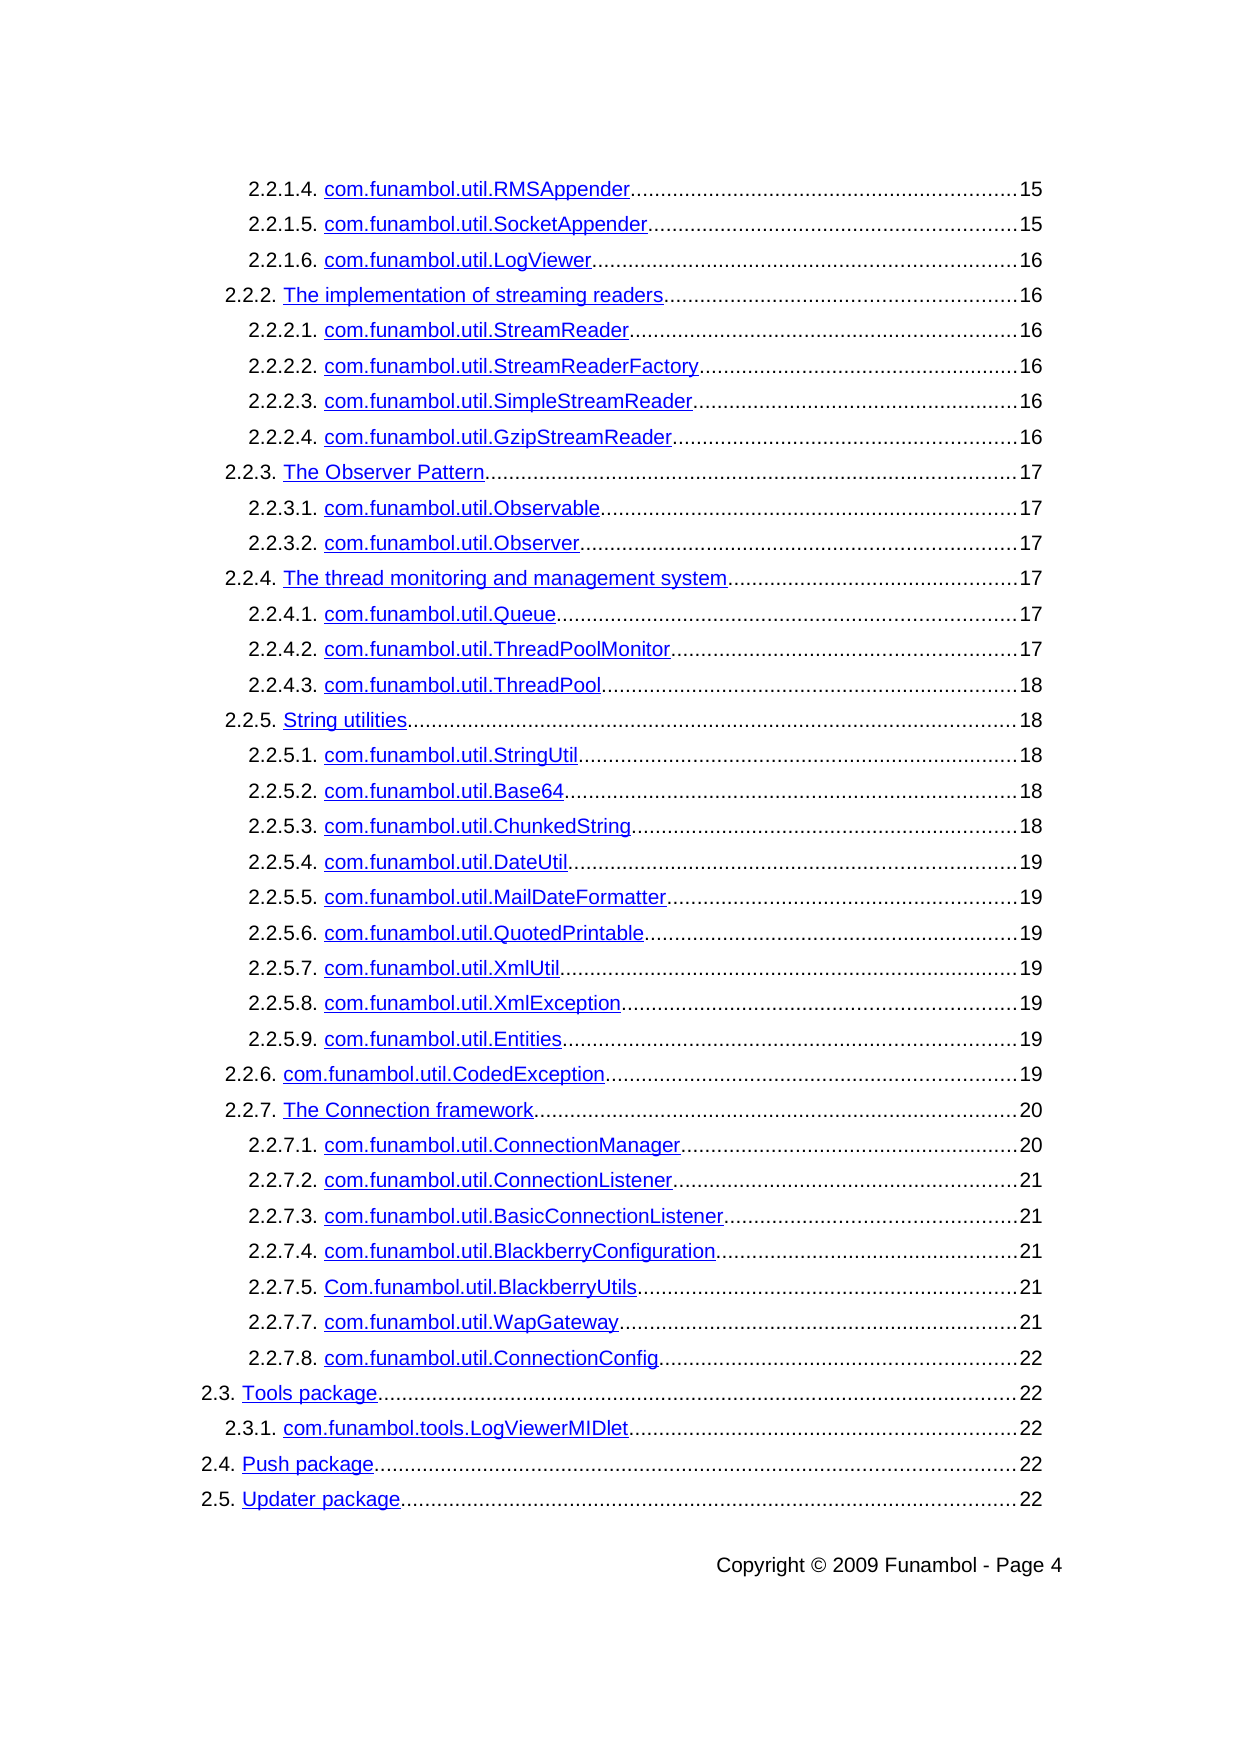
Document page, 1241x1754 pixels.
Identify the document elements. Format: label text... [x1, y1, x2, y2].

text 2.2.5.1. com.funambol.util.StringUtil 18 [177, 744, 1063, 767]
text 2.2.5.5. com.funambol.util.MailDateFormatter 19 [177, 886, 1063, 909]
text 2.2.5.4. com.funambol.util.DateUtil 19 [177, 850, 1063, 874]
text 2.2.7.7. com.funambol.util.WapGateway 21 [177, 1311, 1063, 1334]
text 2.3. Tools package 22 [177, 1381, 1063, 1405]
text 2.2.7. The Connection framework 20 [177, 1098, 1063, 1122]
text 2.2.1.6. com.funambol.util.LogViewer 16 [177, 248, 1063, 272]
text 2.2.2.3. com.funambol.util.SimpleStreamReader 16 [177, 390, 1063, 413]
text 2.4. Push package 22 [177, 1452, 1063, 1476]
text 2.2.4.1. com.funambol.util.Queue 17 [177, 602, 1063, 626]
text 2.5. Updater package 22 [177, 1488, 1063, 1511]
text 2.2.2.4. com.funambol.util.GzipStreamReader 16 [177, 425, 1063, 449]
text 2.2.6. com.funambol.util.CodedException 19 [177, 1063, 1063, 1086]
text 2.2.5.3. com.funambol.util.ChunkedString 18 [177, 815, 1063, 838]
text 2.2.7.3. com.funambol.util.BasicConnectionListener 21 [177, 1204, 1063, 1228]
text 2.2.4.3. com.funambol.util.ThreadPool 18 [177, 673, 1063, 697]
text 2.2.1.5. com.funambol.util.SocketAppender 15 [177, 213, 1063, 236]
text 2.2.5.2. com.funambol.util.Base64 18 [177, 779, 1063, 803]
text 2.2.2. The implementation of streaming readers 16 [177, 283, 1063, 307]
text 2.2.7.1. com.funambol.util.ConnectionManager 20 [177, 1133, 1063, 1157]
text 2.2.3.2. com.funambol.util.Observer 17 [177, 531, 1063, 555]
text 2.2.2.2. com.funambol.util.StreamReaderFactory 16 [177, 354, 1063, 378]
text 2.2.5.8. com.funambol.util.XmlException 19 [177, 992, 1063, 1015]
text 2.2.5.7. com.funambol.util.XmlUtil 19 [177, 956, 1063, 980]
text 2.2.7.2. com.funambol.util.ConnectionListener 21 [177, 1169, 1063, 1192]
text 2.2.1.4. com.funambol.util.RMSAppender 15 [177, 177, 1063, 201]
text 2.3.1. com.funambol.tools.LogViewerMIDlet 22 [177, 1417, 1063, 1440]
text 2.2.7.8. com.funambol.util.ConnectionConfig 22 [177, 1346, 1063, 1369]
text 2.2.7.5. Com.funambol.util.BlackberryUtils 21 [177, 1275, 1063, 1299]
text 2.2.5.6. com.funambol.util.QuotedPrintable 19 [177, 921, 1063, 944]
text 2.2.7.4. com.funambol.util.BlackberryConfiguration 21 [177, 1240, 1063, 1263]
text 2.2.5. String utilities 18 [177, 708, 1063, 732]
text 2.2.4. The thread monitoring and management system 17 [177, 567, 1063, 590]
text 2.2.5.9. com.funambol.util.Entities 19 [177, 1027, 1063, 1051]
text 2.2.2.1. com.funambol.util.StreamReader 16 [177, 319, 1063, 342]
text 2.2.3. The Observer Pattern 17 [177, 461, 1063, 484]
text 2.2.3.1. com.funambol.util.Observable 17 [177, 496, 1063, 519]
text 2.2.4.2. com.funambol.util.ThreadPoolMonitor 17 [177, 638, 1063, 661]
